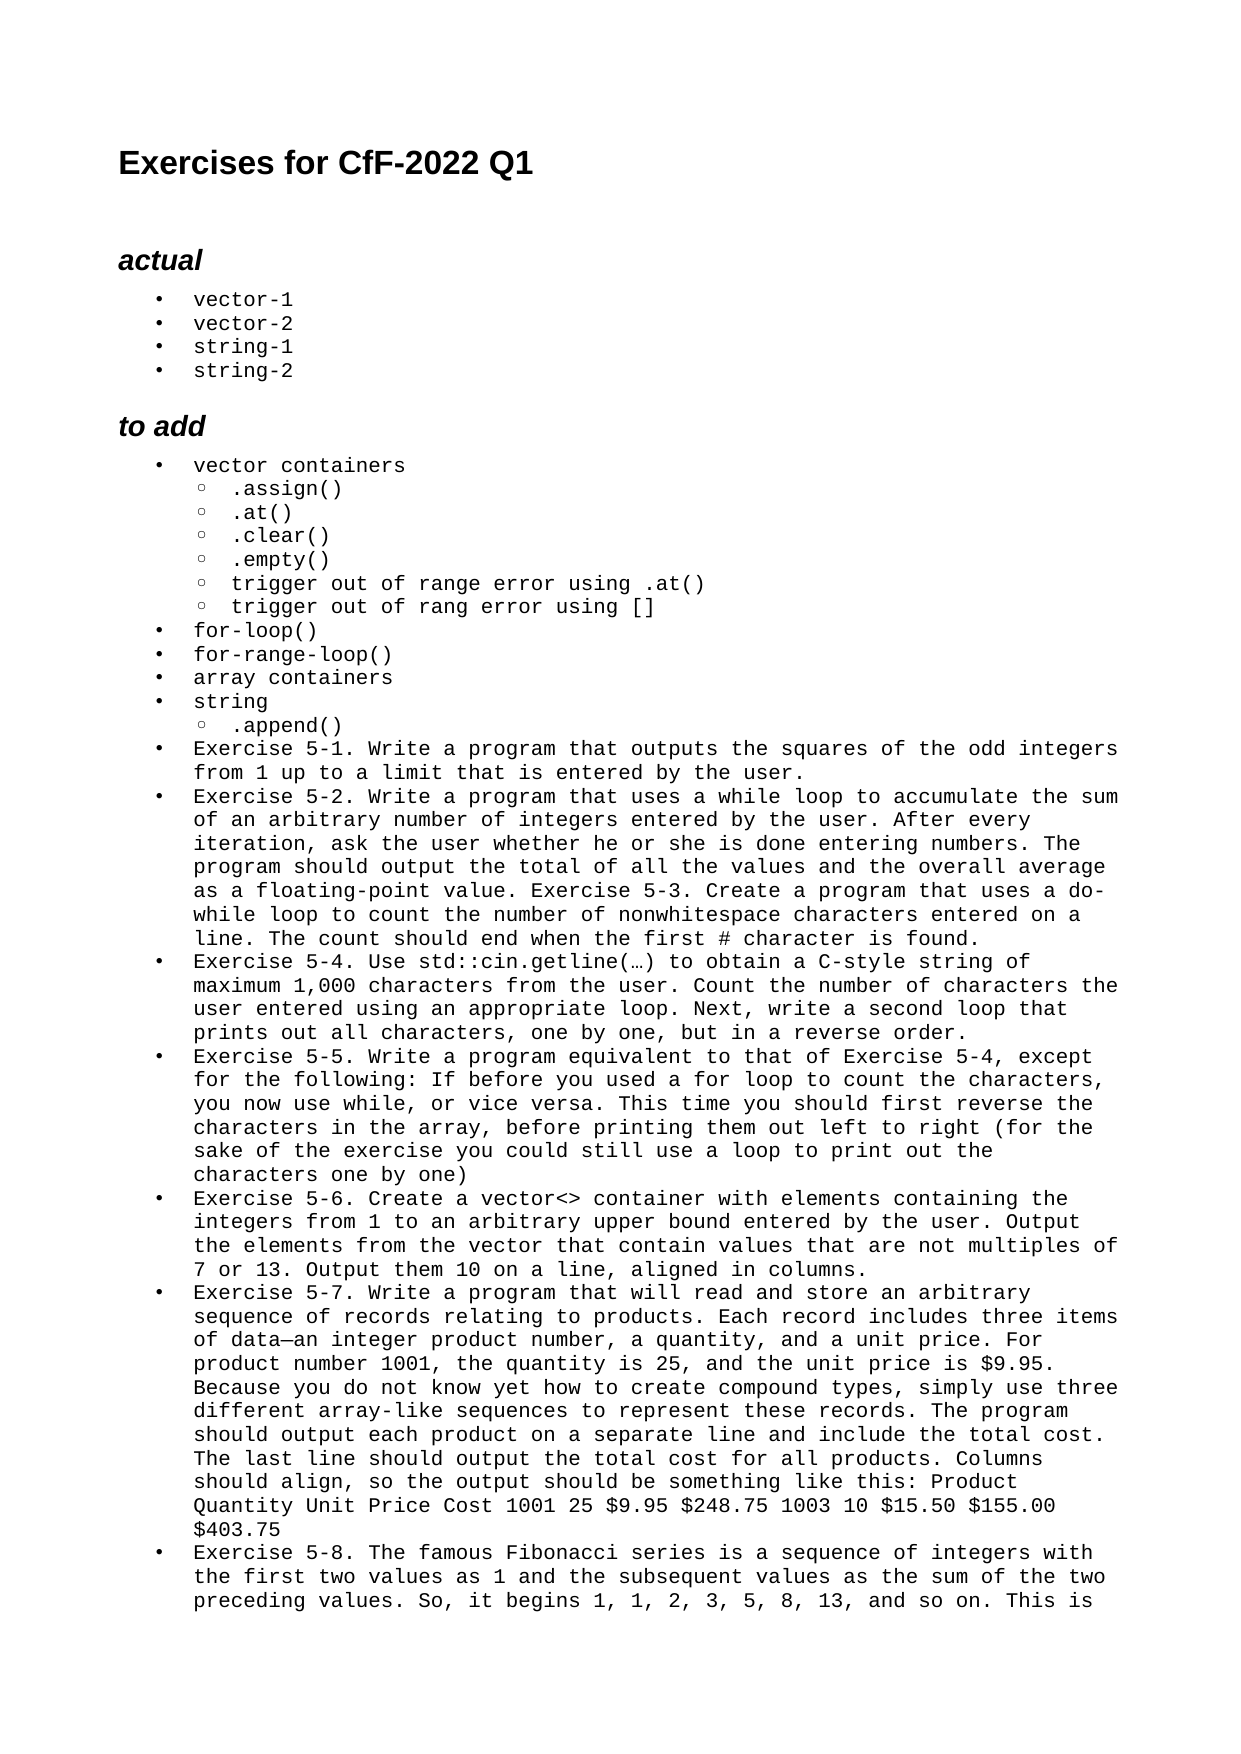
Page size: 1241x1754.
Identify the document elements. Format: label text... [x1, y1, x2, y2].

list Exercise 5-1. Write a program that outputs the squares of the odd integers from 1 up to a limit that is entered by the user. [156, 738, 1122, 786]
list vector containers [156, 454, 1122, 478]
list for-range-loop() [156, 644, 1122, 667]
subtitle Exercises for CfF-2022 Q1 [118, 143, 1122, 182]
list trigger out of range error using .at() [193, 573, 1122, 596]
list vector-1 [156, 289, 1122, 313]
list array containers [156, 667, 1122, 691]
list Exercise 5-6. Create a vector<> container with elements containing the integers from 1 to an arbitrary upper bound entered by the user. Output the elements from the vector that contain values that are not multiples of 7 or 13. Output them 10 on a line, aligned in columns. [156, 1188, 1122, 1282]
list .at() [193, 502, 1122, 526]
list .clear() [193, 526, 1122, 549]
list .empty() [193, 549, 1122, 573]
list string-2 [156, 360, 1122, 383]
list string [156, 691, 1122, 715]
list vector-2 [156, 313, 1122, 336]
list Exercise 5-8. The famous Fibonacci series is a sequence of integers with the first two values as 1 and the subsequent values as the sum of the two preceding values. So, it begins 1, 1, 2, 3, 5, 8, 13, and so on. This is [156, 1542, 1122, 1613]
list Exercise 5-2. Write a program that uses a while loop to accumulate the sum of an arbitrary number of integers entered by the user. After every iteration, ask the user whether he or she is done entering numbers. The program should output the total of all the values and the overall average as a floating-point value. Exercise 5-3. Create a program that uses a do-while loop to count the number of nonwhitespace characters entered on a line. The count should end when the first # character is found. [156, 786, 1122, 951]
list trigger out of rang error using [] [193, 596, 1122, 620]
list Exercise 5-7. Write a program that will read and store an arbitrary sequence of records relating to products. Each record includes three items of data—an integer product number, a quantity, and a unit price. For product number 1001, the quantity is 25, and the unit price is $9.95. Because you do not know yet how to create compound types, simply use three different array-like sequences to represent these records. The program should output each product on a separate line and include the total cost. The last line should output the total cost for all products. Columns should align, so the output should be something like this: Product Quantity Unit Price Cost 1001 25 $9.95 $248.75 1003 10 $15.50 $155.00 $403.75 [156, 1282, 1122, 1542]
list .assign() [193, 478, 1122, 502]
list for-loop() [156, 620, 1122, 644]
list string-1 [156, 336, 1122, 360]
list Exercise 5-4. Use std::cin.getline(…) to obtain a C-style string of maximum 1,000 characters from the user. Count the number of characters the user entered using an appropriate loop. Next, write a second loop that prints out all characters, one by one, but in a reverse order. [156, 951, 1122, 1046]
list .append() [193, 715, 1122, 738]
subtitle to add [118, 408, 1122, 442]
subtitle actual [118, 243, 1122, 276]
list Exercise 5-5. Write a program equivalent to that of Exercise 5-4, except for the following: If before you used a for loop to count the characters, you now use while, or vice versa. This time you should first reverse the characters in the array, before printing them out left to right (for the sake of the exercise you could still use a loop to print out the characters one by one) [156, 1046, 1122, 1188]
